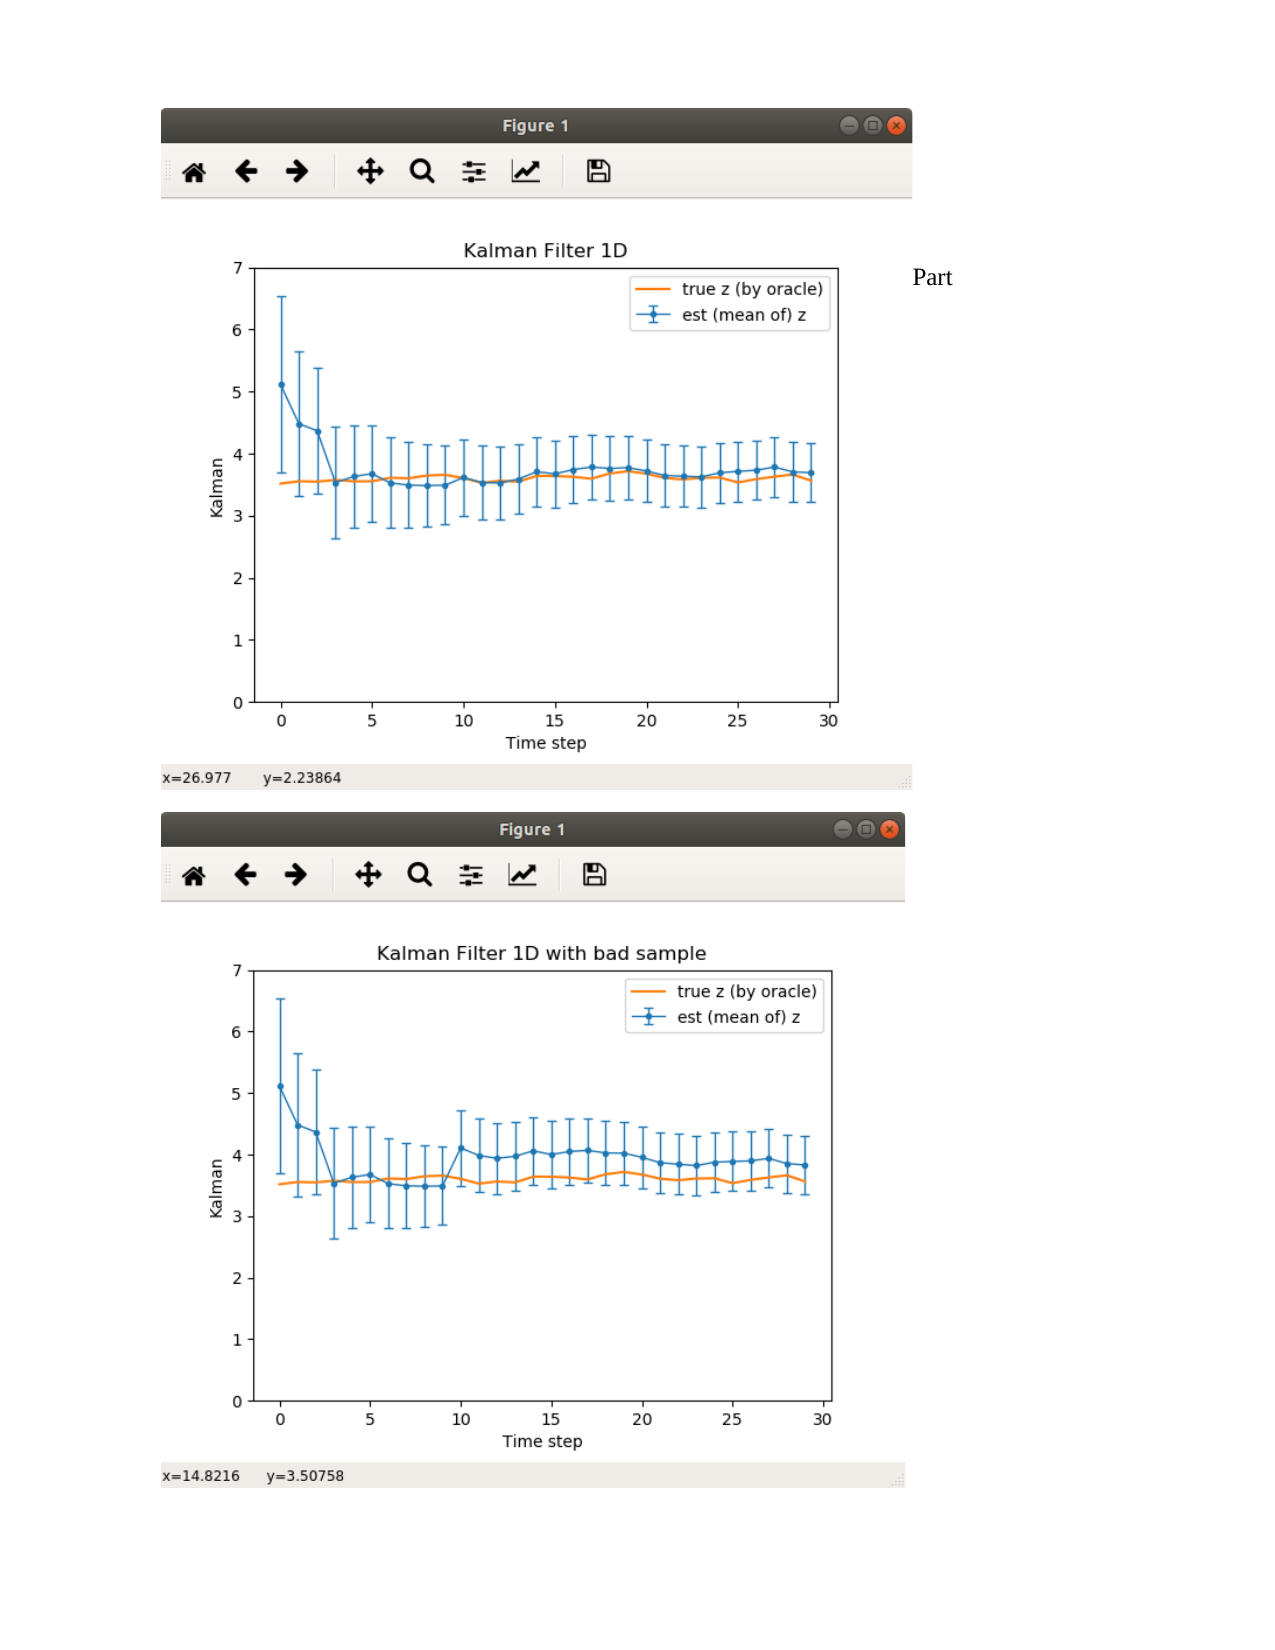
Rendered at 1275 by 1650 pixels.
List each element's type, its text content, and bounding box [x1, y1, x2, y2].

picture [161, 108, 913, 790]
text Part [913, 262, 1157, 291]
text [118, 262, 161, 291]
picture [161, 812, 906, 1488]
